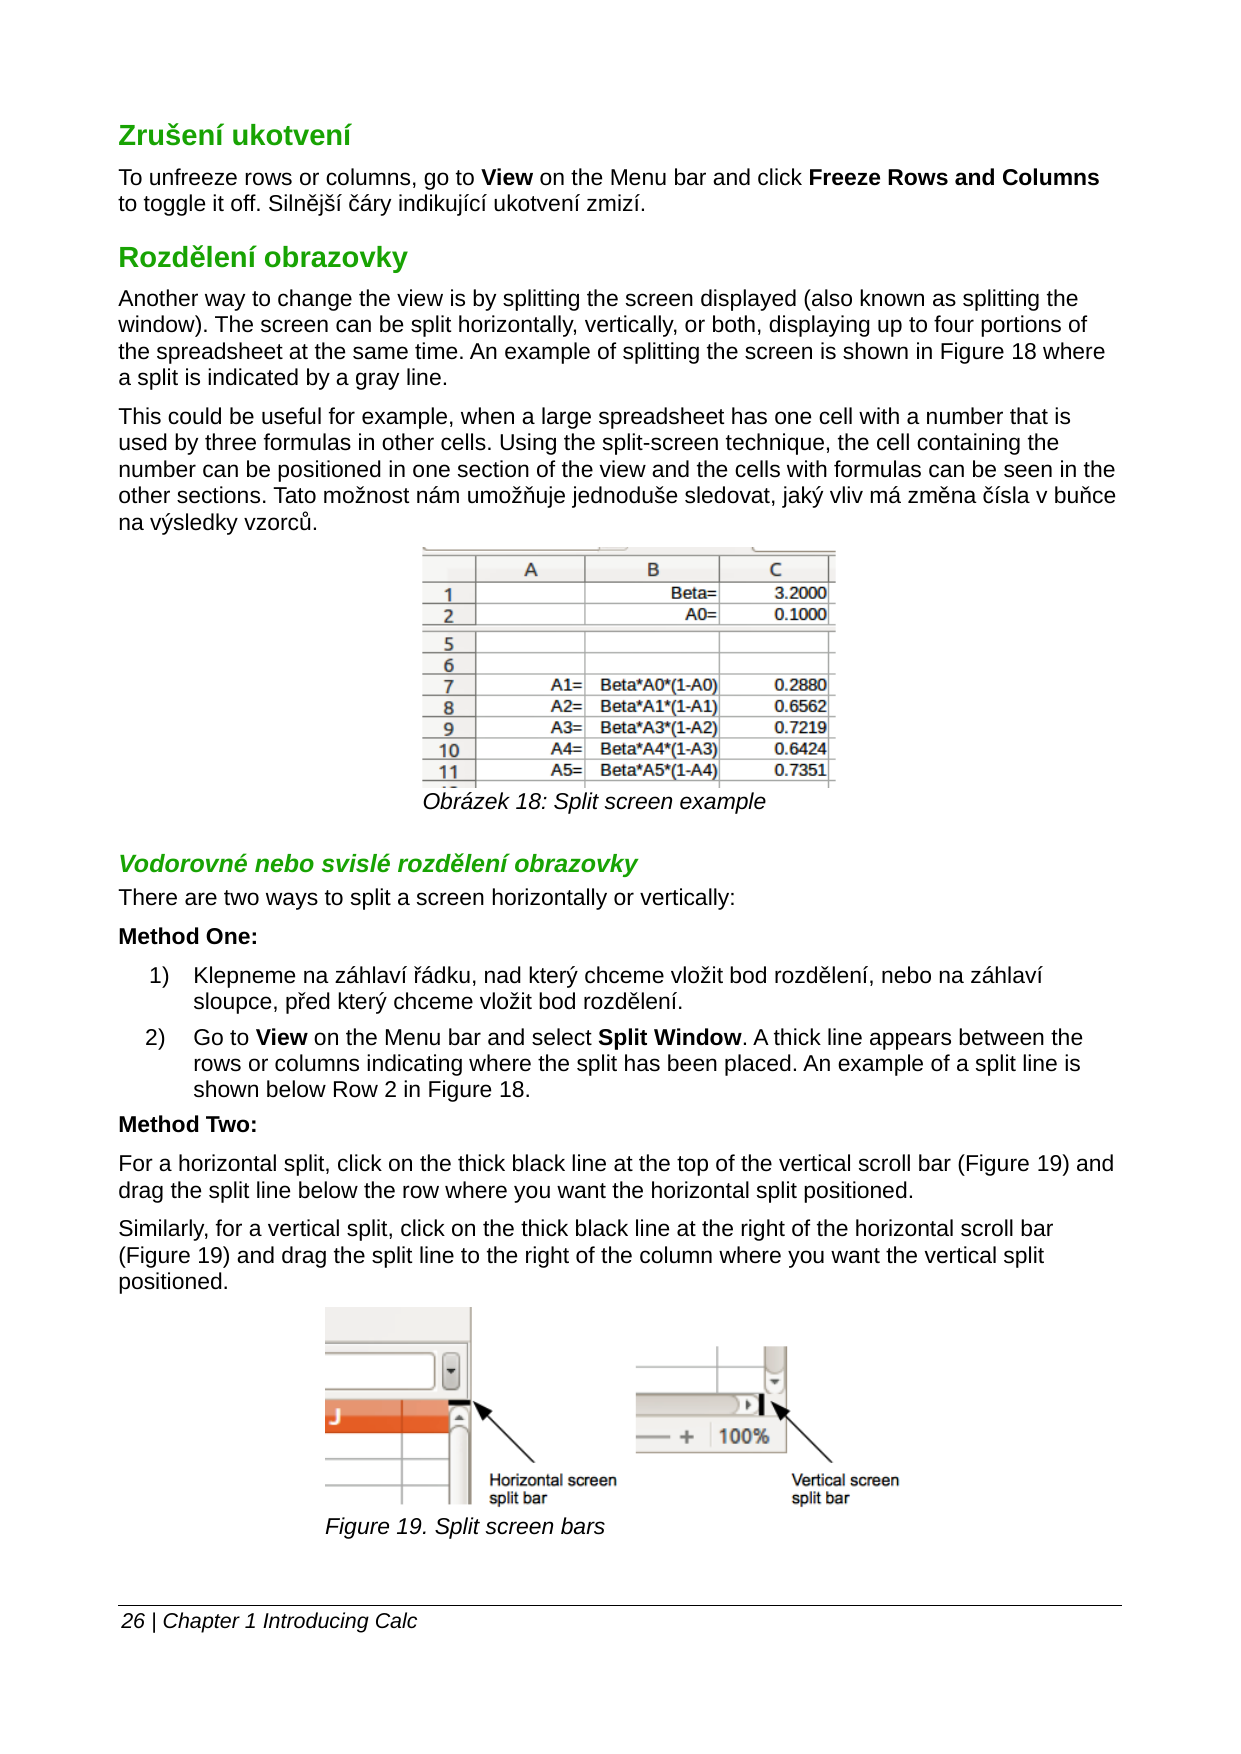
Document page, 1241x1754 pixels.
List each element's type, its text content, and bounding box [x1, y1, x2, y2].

subtitle Zrušení ukotvení [118, 118, 1122, 152]
list Klepneme na záhlaví řádku, nad který chceme vložit bod rozdělení, nebo na záhlaví sloupce, před který chceme vložit bod rozdělení. [169, 962, 1122, 1014]
text Figure 19. Split screen bars [325, 1514, 915, 1539]
text There are two ways to split a screen horizontally or vertically: [118, 884, 1122, 911]
subtitle Vodorovné nebo svislé rozdělení obrazovky [118, 849, 1122, 878]
text For a horizontal split, click on the thick black line at the top of the vertical scroll bar (Figure 19) and drag the split line below the row where you want the horizontal split positioned. [118, 1150, 1122, 1203]
subtitle Rozdělení obrazovky [118, 240, 1122, 273]
text To unfreeze rows or columns, go to View on the Menu bar and click Freeze Rows and Columns to toggle it off. Silnější čáry indikující ukotvení zmizí. [118, 163, 1122, 216]
text Similarly, for a vertical split, click on the thick black line at the right of the horizontal scroll bar (Figure 19) and drag the split line to the right of the column where you want the vertical split positioned. [118, 1215, 1122, 1294]
text This could be useful for example, when a large spreadsheet has one cell with a number that is used by three formulas in other cells. Using the split-screen technique, the cell containing the number can be positioned in one section of the view and the cells with formulas can be seen in the other sections. Tato možnost nám umožňuje jednoduše sledovat, jaký vliv má změna čísla v buňce na výsledky vzorců. [118, 403, 1122, 535]
picture [422, 547, 836, 788]
text Method One: [118, 923, 1122, 949]
text Another way to change the view is by splitting the screen displayed (also known as splitting the window). The screen can be split horizontally, vertically, or both, displaying up to four portions of the spreadsheet at the same time. An example of splitting the screen is shown in Figure 18 where a split is indicated by a gray line. [118, 285, 1122, 391]
list Go to View on the Menu bar and select Split Window. A thick line appears between the rows or columns indicating where the split has been placed. An example of a split line is shown below Row 2 in Figure 18. [165, 1023, 1122, 1102]
text Obrázek 18: Split screen example [422, 788, 836, 814]
text Method Two: [118, 1111, 1122, 1138]
picture [325, 1307, 916, 1514]
